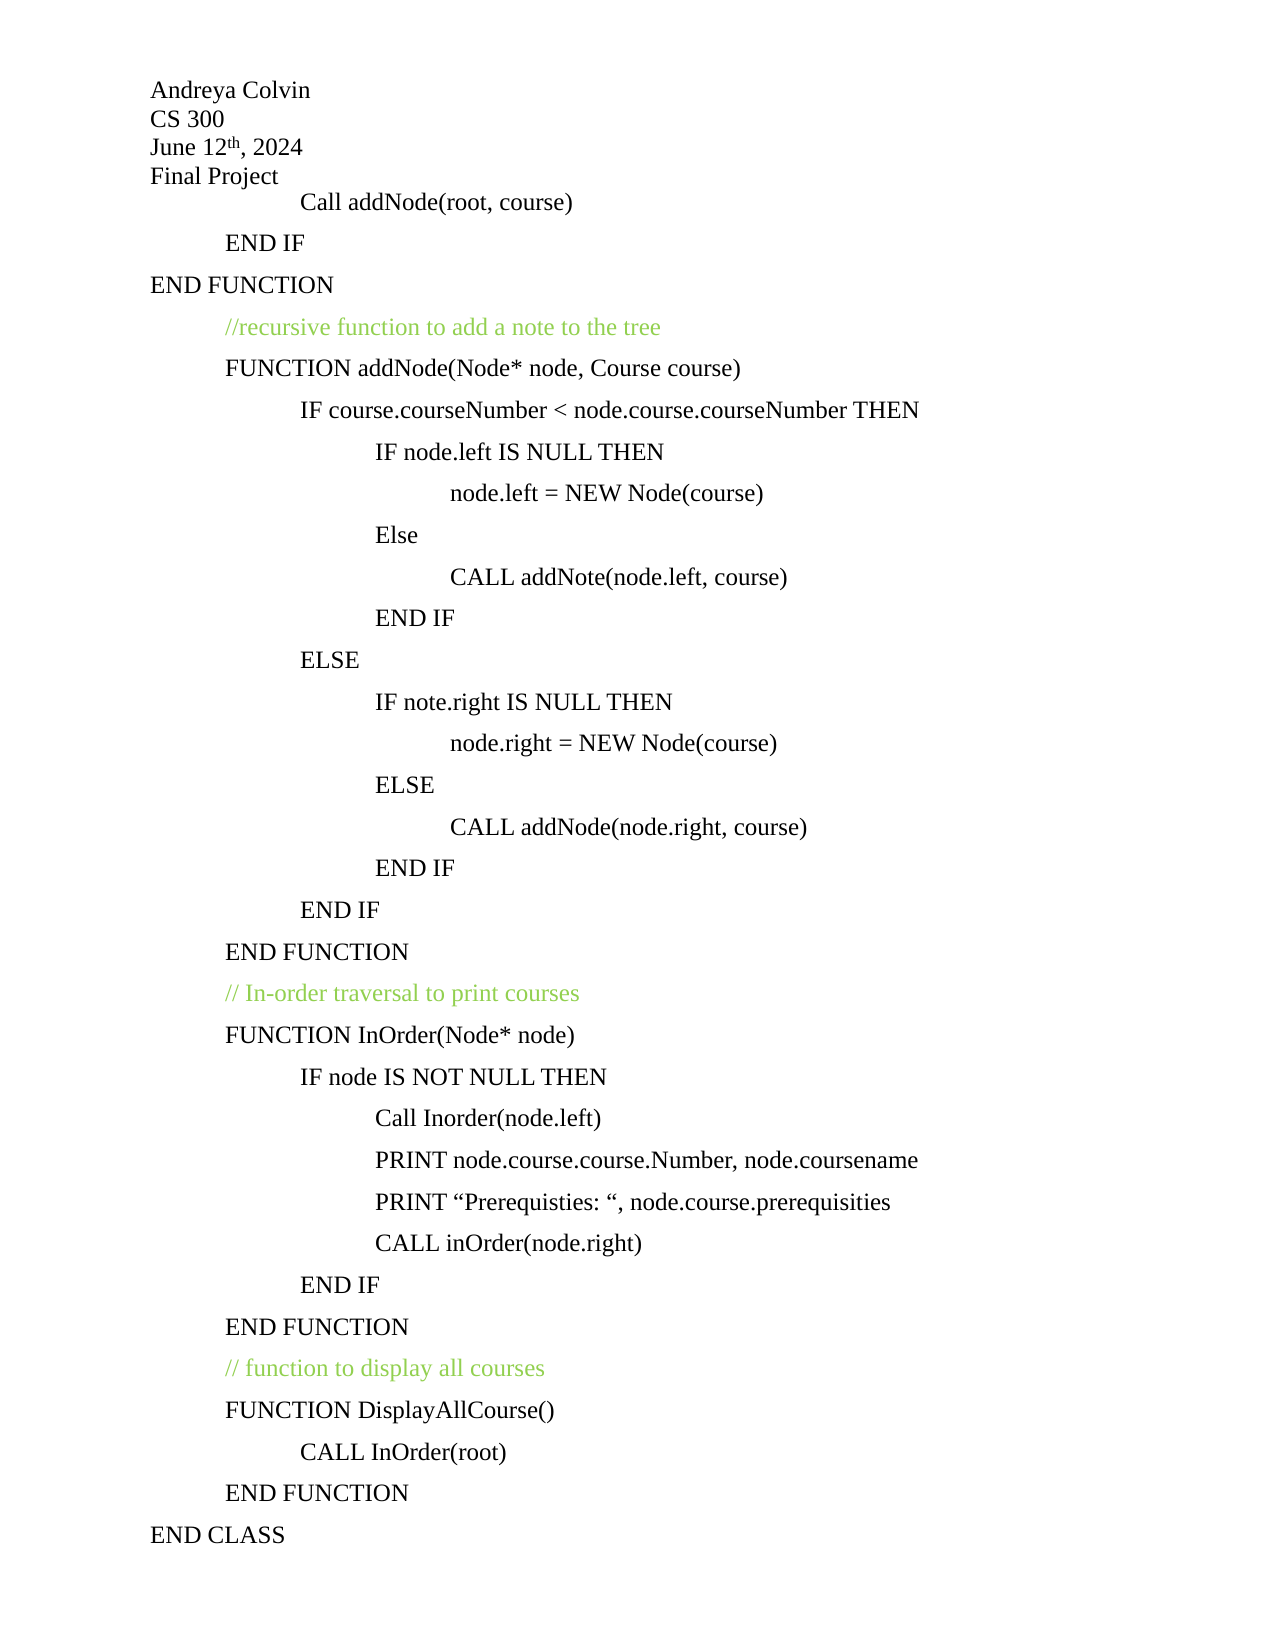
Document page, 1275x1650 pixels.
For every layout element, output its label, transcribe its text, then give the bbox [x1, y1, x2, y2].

text END IF [150, 898, 1125, 923]
text END FUNCTION [150, 1482, 1125, 1507]
text FUNCTION addNode(Node* node, Course course) [150, 357, 1125, 382]
text IF course.courseNumber < node.course.courseNumber THEN [150, 398, 1125, 423]
text END FUNCTION [150, 273, 1125, 298]
text CALL inOrder(node.right) [150, 1232, 1125, 1257]
text //recursive function to add a note to the tree [150, 315, 1125, 340]
text END IF [150, 232, 1125, 257]
text Call Inorder(node.left) [150, 1107, 1125, 1132]
text IF node IS NOT NULL THEN [150, 1065, 1125, 1090]
text END FUNCTION [150, 940, 1125, 965]
text END IF [150, 607, 1125, 632]
text CALL addNode(node.right, course) [150, 815, 1125, 840]
text // In-order traversal to print courses [150, 982, 1125, 1007]
text CALL InOrder(root) [150, 1440, 1125, 1465]
text node.left = NEW Node(course) [150, 482, 1125, 507]
text CALL addNote(node.left, course) [150, 565, 1125, 590]
text IF node.left IS NULL THEN [150, 440, 1125, 465]
text // function to display all courses [150, 1357, 1125, 1382]
text END FUNCTION [150, 1315, 1125, 1340]
text PRINT “Prerequisties: “, node.course.prerequisities [150, 1190, 1125, 1215]
text FUNCTION InOrder(Node* node) [150, 1023, 1125, 1048]
text END IF [150, 1273, 1125, 1298]
text ELSE [150, 773, 1125, 798]
text FUNCTION DisplayAllCourse() [150, 1398, 1125, 1423]
text PRINT node.course.course.Number, node.coursename [150, 1148, 1125, 1173]
text ELSE [150, 648, 1125, 673]
text Else [150, 523, 1125, 548]
text node.right = NEW Node(course) [150, 732, 1125, 757]
text END CLASS [150, 1523, 1125, 1548]
text Call addNode(root, course) [150, 190, 1125, 215]
text IF note.right IS NULL THEN [150, 690, 1125, 715]
text END IF [150, 857, 1125, 882]
